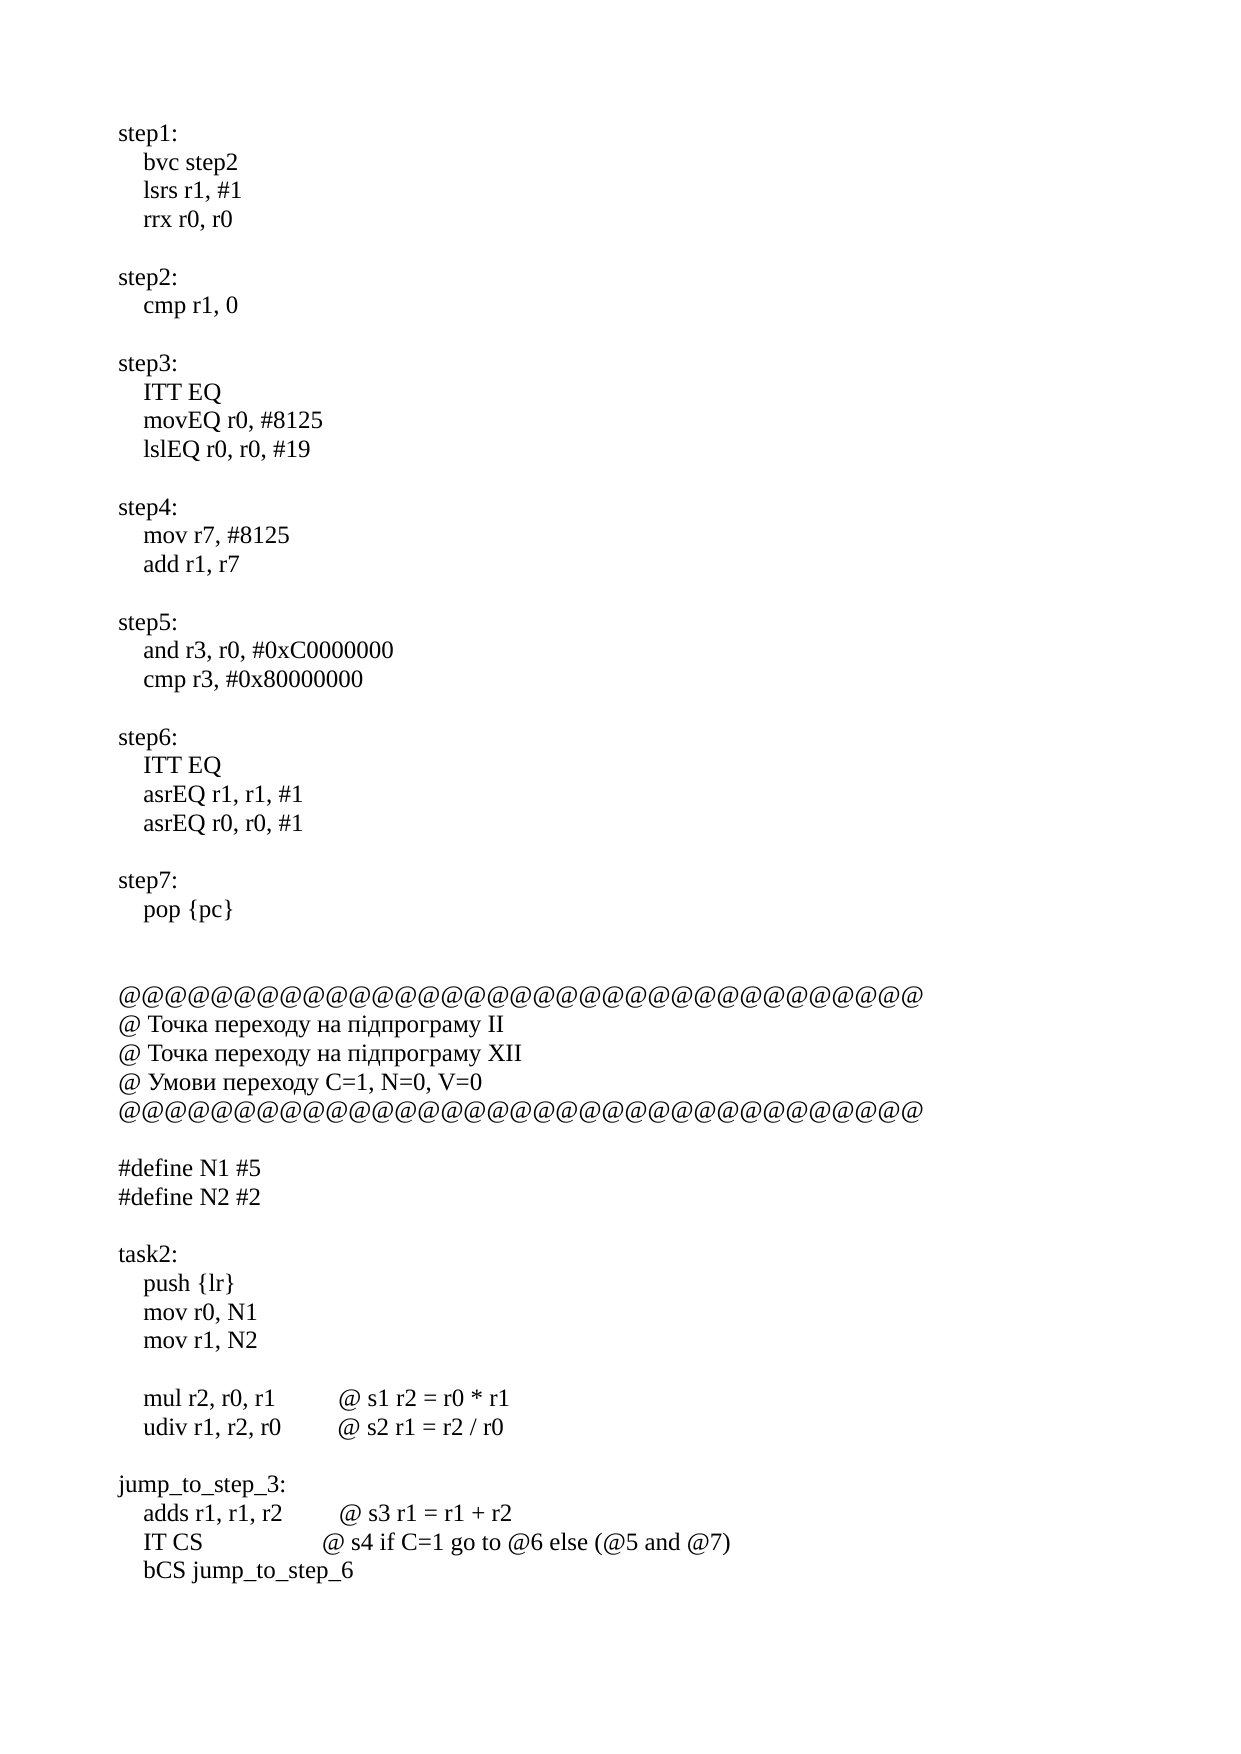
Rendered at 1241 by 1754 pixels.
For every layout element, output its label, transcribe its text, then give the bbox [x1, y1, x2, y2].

subtitle asrEQ r1, r1, #1 [118, 779, 1122, 808]
subtitle step7: [118, 866, 1122, 894]
subtitle adds r1, r1, r2 @ s3 r1 = r1 + r2 [118, 1498, 1122, 1527]
subtitle @@@@@@@@@@@@@@@@@@@@@@@@@@@@@@@@@@@ [118, 981, 1122, 1009]
subtitle movEQ r0, #8125 [118, 406, 1122, 434]
subtitle @ Умови переходу C=1, N=0, V=0 [118, 1067, 1122, 1096]
subtitle step4: [118, 492, 1122, 521]
subtitle #define N2 #2 [118, 1182, 1122, 1211]
subtitle udiv r1, r2, r0 @ s2 r1 = r2 / r0 [118, 1412, 1122, 1441]
subtitle rrx r0, r0 [118, 204, 1122, 233]
subtitle step2: [118, 262, 1122, 291]
subtitle ITT EQ [118, 751, 1122, 779]
subtitle ITT EQ [118, 377, 1122, 406]
subtitle lsrs r1, #1 [118, 176, 1122, 204]
subtitle mov r1, N2 [118, 1326, 1122, 1354]
subtitle step1: [118, 118, 1122, 147]
subtitle jump_to_step_3: [118, 1469, 1122, 1498]
subtitle bvc step2 [118, 147, 1122, 176]
subtitle bCS jump_to_step_6 [118, 1556, 1122, 1584]
subtitle @ Точка переходу на підпрограму II [118, 1009, 1122, 1038]
subtitle step5: [118, 607, 1122, 636]
subtitle and r3, r0, #0xC0000000 [118, 636, 1122, 664]
subtitle task2: [118, 1239, 1122, 1268]
subtitle IT CS @ s4 if C=1 go to @6 else (@5 and @7) [118, 1527, 1122, 1556]
subtitle lslEQ r0, r0, #19 [118, 434, 1122, 463]
subtitle mov r7, #8125 [118, 521, 1122, 549]
subtitle add r1, r7 [118, 549, 1122, 578]
subtitle push {lr} [118, 1268, 1122, 1297]
subtitle cmp r1, 0 [118, 291, 1122, 319]
subtitle #define N1 #5 [118, 1153, 1122, 1182]
subtitle asrEQ r0, r0, #1 [118, 808, 1122, 837]
subtitle step3: [118, 348, 1122, 377]
subtitle step6: [118, 722, 1122, 751]
subtitle mul r2, r0, r1 @ s1 r2 = r0 * r1 [118, 1383, 1122, 1412]
subtitle mov r0, N1 [118, 1297, 1122, 1326]
subtitle @ Точка переходу на підпрограму XII [118, 1038, 1122, 1067]
subtitle @@@@@@@@@@@@@@@@@@@@@@@@@@@@@@@@@@@ [118, 1096, 1122, 1124]
subtitle pop {pc} [118, 894, 1122, 923]
subtitle cmp r3, #0x80000000 [118, 664, 1122, 693]
